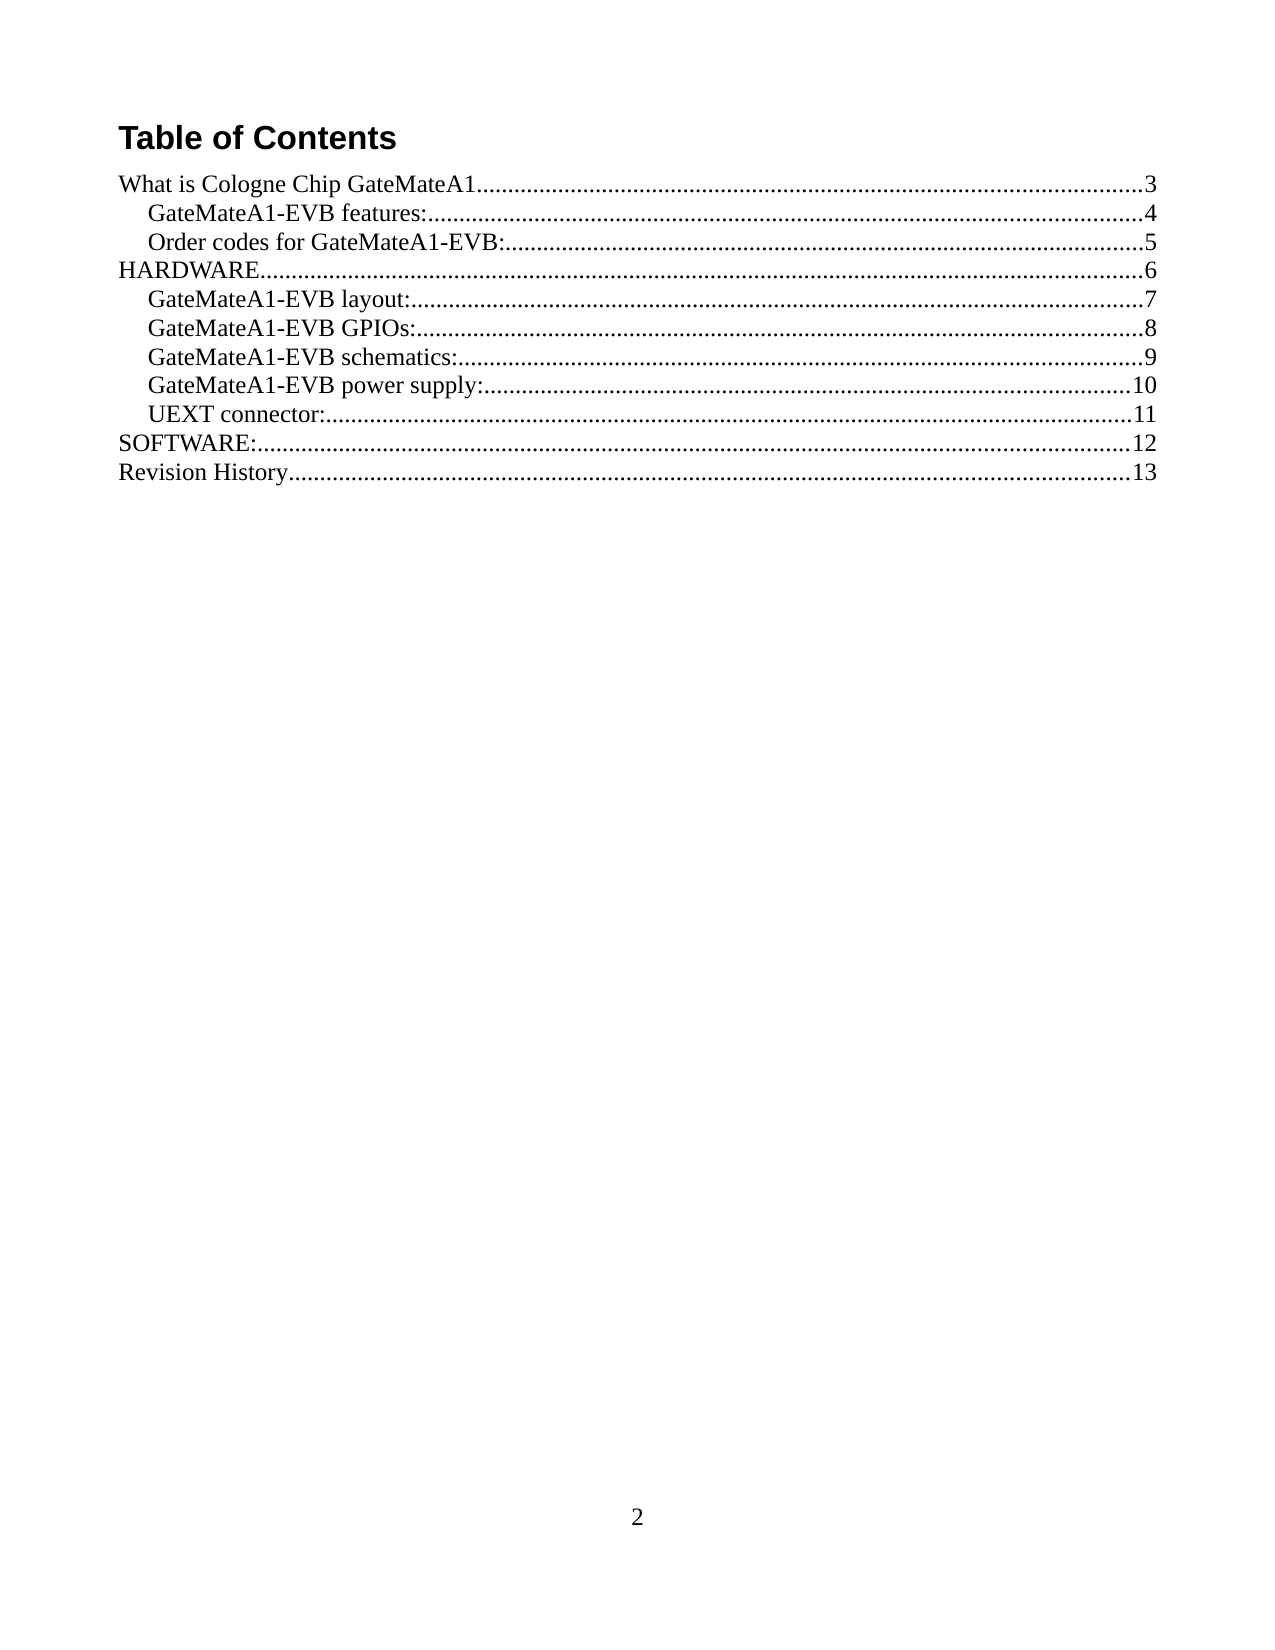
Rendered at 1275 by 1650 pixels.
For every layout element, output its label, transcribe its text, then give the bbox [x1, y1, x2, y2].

text GateMateA1-EVB GPIOs: 8 [148, 313, 1157, 342]
text GateMateA1-EVB features: 4 [148, 198, 1157, 227]
text Revision History 13 [118, 457, 1157, 485]
text HARDWARE 6 [118, 255, 1157, 284]
text Order codes for GateMateA1-EVB: 5 [148, 227, 1157, 255]
text SOFTWARE: 12 [118, 428, 1157, 457]
subtitle Table of Contents [118, 118, 1157, 157]
text GateMateA1-EVB schematics: 9 [148, 342, 1157, 370]
text GateMateA1-EVB power supply: 10 [148, 370, 1157, 399]
text UEXT connector: 11 [148, 399, 1157, 428]
text What is Cologne Chip GateMateA1 3 [118, 169, 1157, 198]
text GateMateA1-EVB layout: 7 [148, 284, 1157, 313]
